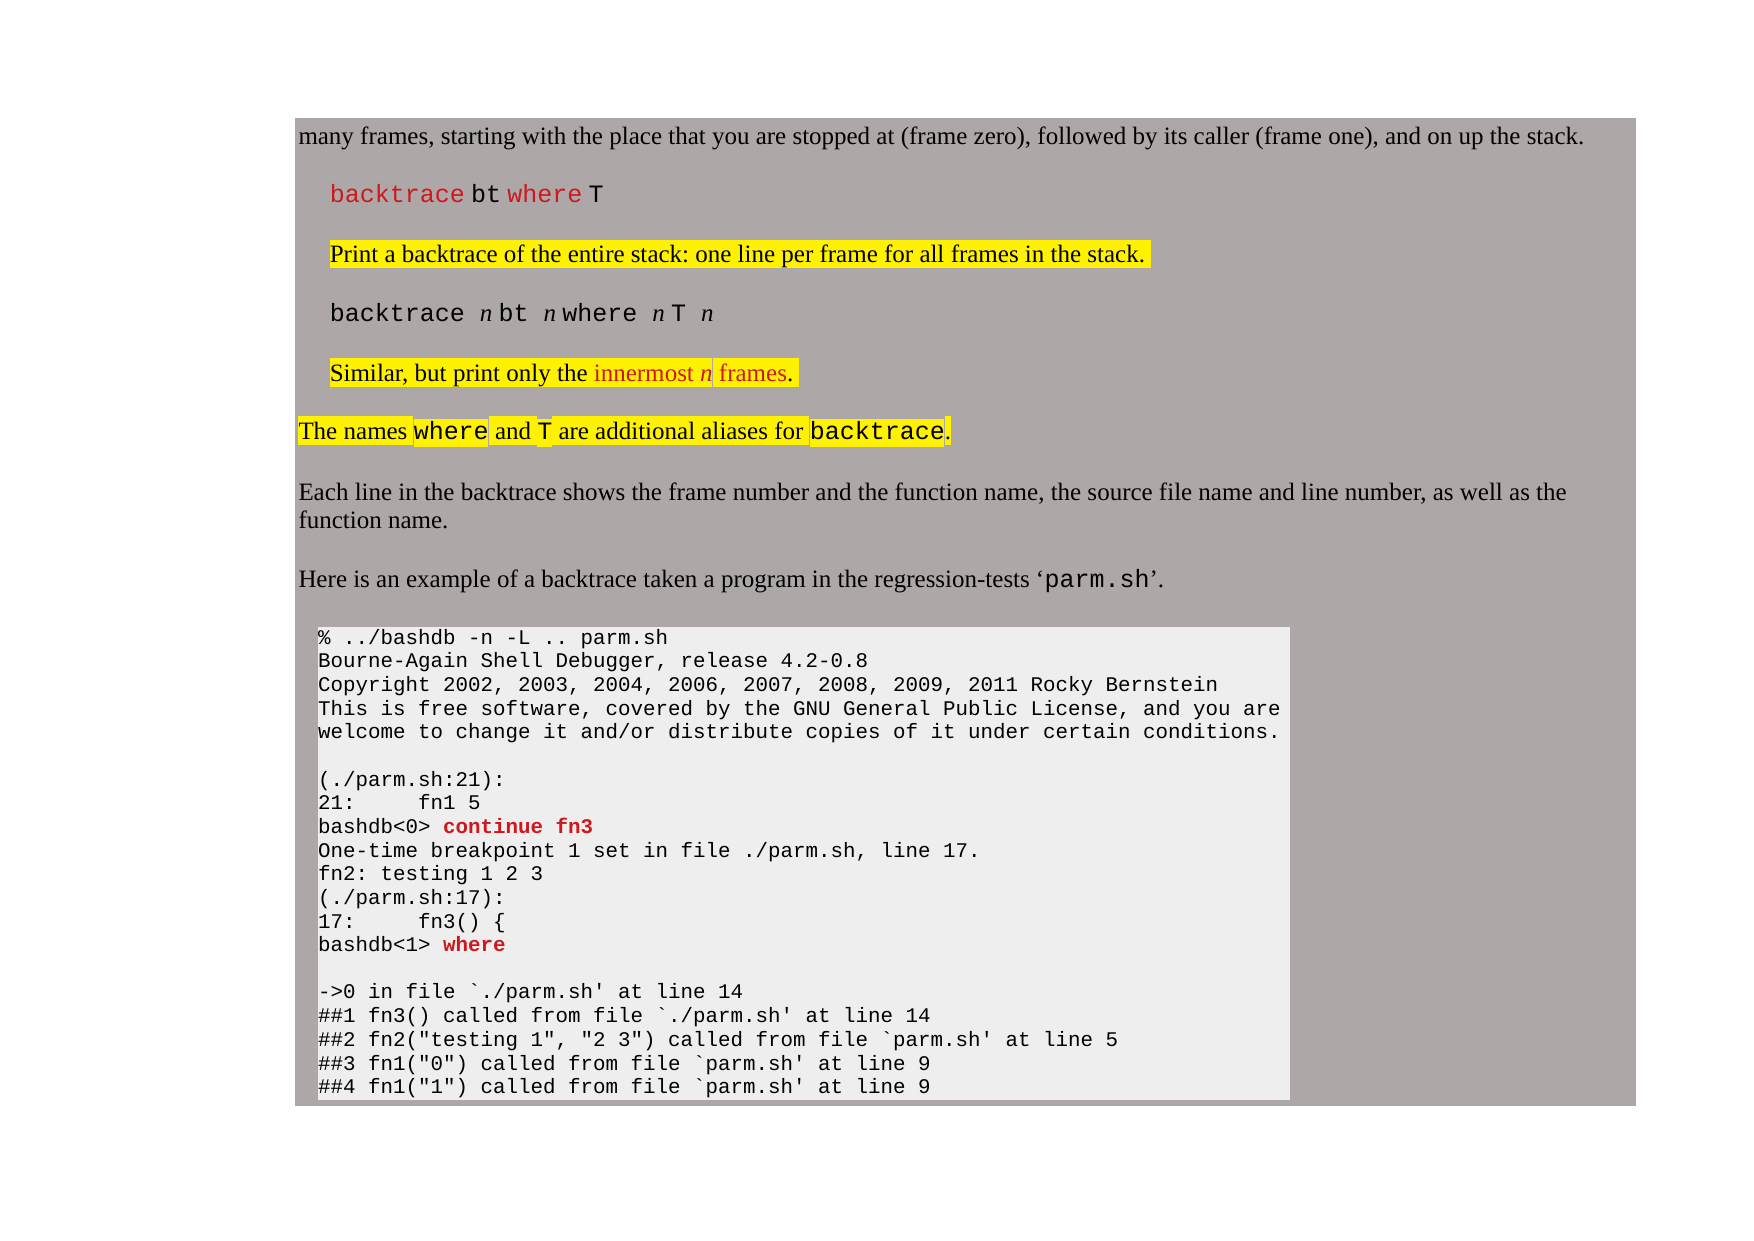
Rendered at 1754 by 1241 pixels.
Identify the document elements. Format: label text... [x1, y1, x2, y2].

table_header [298, 624, 315, 1103]
table_header % ../bashdb -n -L .. parm.sh Bourne-Again Shell Debugger, release 4.2-0.8 Copyright 2002, 2003, 2004, 2006, 2007, 2008, 2009, 2011 Rocky Bernstein This is free software, covered by the GNU General Public License, and you are welcome to change it and/or distribute copies of it under certain conditions. (./parm.sh:21): 21: fn1 5 bashdb<0> continue fn3 One-time breakpoint 1 set in file ./parm.sh, line 17. fn2: testing 1 2 3 (./parm.sh:17): 17: fn3() { bashdb<1> where ->0 in file `./parm.sh' at line 14 ##1 fn3() called from file `./parm.sh' at line 14 ##2 fn2("testing 1", "2 3") called from file `parm.sh' at line 5 ##3 fn1("0") called from file `parm.sh' at line 9 ##4 fn1("1") called from file `parm.sh' at line 9 [315, 624, 1293, 1103]
table_header many frames, starting with the place that you are stopped at (frame zero), followed by its caller (frame one), and on up the stack. backtrace bt where T Print a backtrace of the entire stack: one line per frame for all frames in the stack. backtrace n bt n where n T n Similar, but print only the innermost n frames. The names where and T are additional aliases for backtrace. Each line in the backtrace shows the frame number and the function name, the source file name and line number, as well as the function name. Here is an example of a backtrace taken a program in the regression-tests ‘parm.sh’. [295, 118, 1636, 1106]
